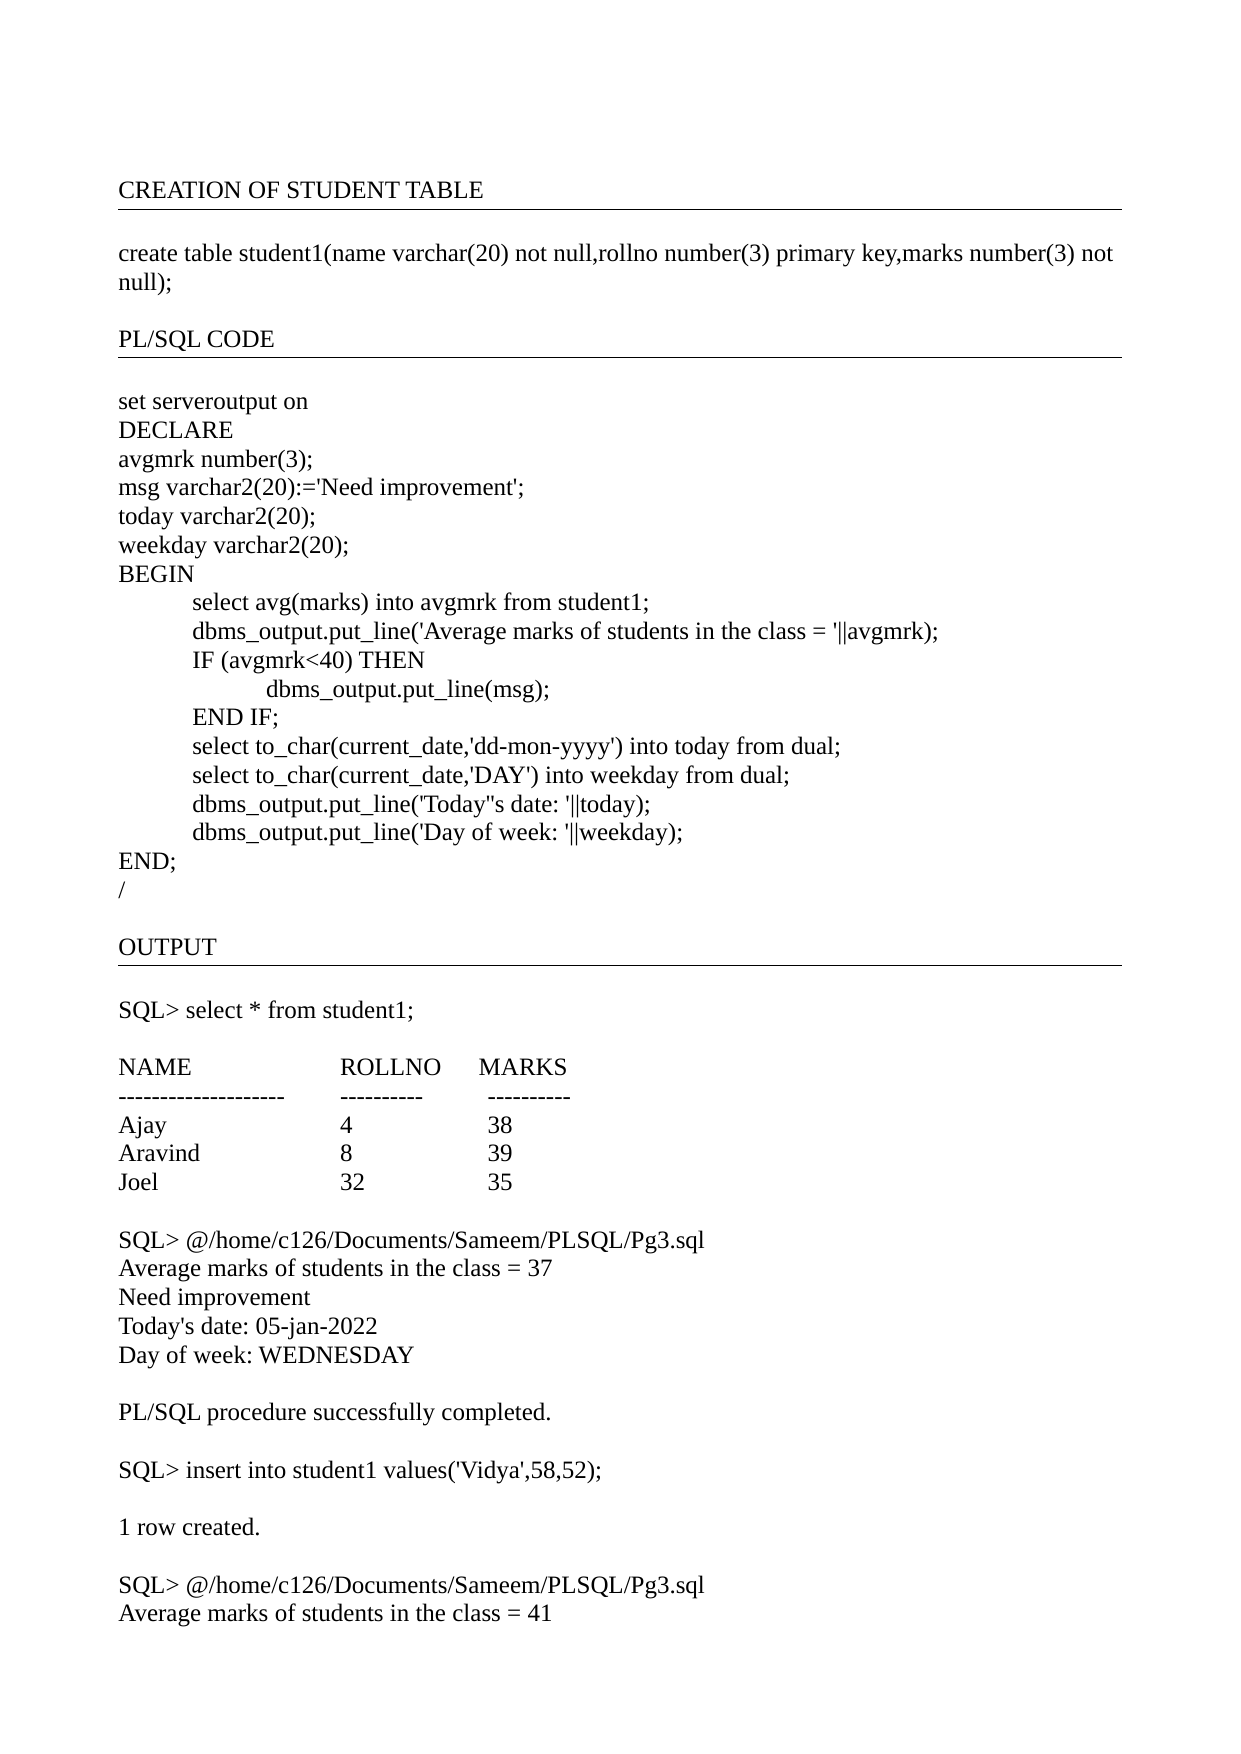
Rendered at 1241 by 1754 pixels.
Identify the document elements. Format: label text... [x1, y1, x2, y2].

text NAME ROLLNO MARKS [118, 1052, 1122, 1081]
text Joel 32 35 [118, 1167, 1122, 1196]
text weekday varchar2(20); [118, 530, 1122, 559]
text SQL> @/home/c126/Documents/Sameem/PLSQL/Pg3.sql [118, 1225, 1122, 1253]
text / [118, 875, 1122, 904]
text IF (avgmrk<40) THEN [118, 645, 1122, 674]
text dbms_output.put_line(msg); [118, 674, 1122, 702]
text 1 row created. [118, 1512, 1122, 1541]
text BEGIN [118, 559, 1122, 587]
text SQL> insert into student1 values('Vidya',58,52); [118, 1455, 1122, 1483]
text dbms_output.put_line('Day of week: '||weekday); [118, 817, 1122, 846]
text today varchar2(20); [118, 501, 1122, 530]
text CREATION OF STUDENT TABLE [118, 176, 1122, 209]
text select avg(marks) into avgmrk from student1; [118, 587, 1122, 616]
text SQL> @/home/c126/Documents/Sameem/PLSQL/Pg3.sql [118, 1570, 1122, 1598]
text SQL> select * from student1; [118, 995, 1122, 1023]
text OUTPUT [118, 932, 1122, 965]
text END IF; [118, 702, 1122, 731]
text PL/SQL procedure successfully completed. [118, 1397, 1122, 1426]
text Ajay 4 38 [118, 1110, 1122, 1138]
text Average marks of students in the class = 41 [118, 1598, 1122, 1627]
text dbms_output.put_line('Average marks of students in the class = '||avgmrk); [118, 616, 1122, 645]
text set serveroutput on [118, 386, 1122, 415]
text select to_char(current_date,'dd-mon-yyyy') into today from dual; [118, 731, 1122, 760]
text PL/SQL CODE [118, 324, 1122, 357]
text Day of week: WEDNESDAY [118, 1340, 1122, 1368]
text select to_char(current_date,'DAY') into weekday from dual; [118, 760, 1122, 789]
text Today's date: 05-jan-2022 [118, 1311, 1122, 1340]
text msg varchar2(20):='Need improvement'; [118, 472, 1122, 501]
text dbms_output.put_line('Today''s date: '||today); [118, 789, 1122, 817]
text avgmrk number(3); [118, 444, 1122, 472]
text END; [118, 846, 1122, 875]
text Need improvement [118, 1282, 1122, 1311]
text DECLARE [118, 415, 1122, 444]
text Aravind 8 39 [118, 1138, 1122, 1167]
text create table student1(name varchar(20) not null,rollno number(3) primary key,marks number(3) not null); [118, 238, 1122, 295]
text -------------------- ---------- ---------- [118, 1081, 1122, 1110]
text Average marks of students in the class = 37 [118, 1253, 1122, 1282]
